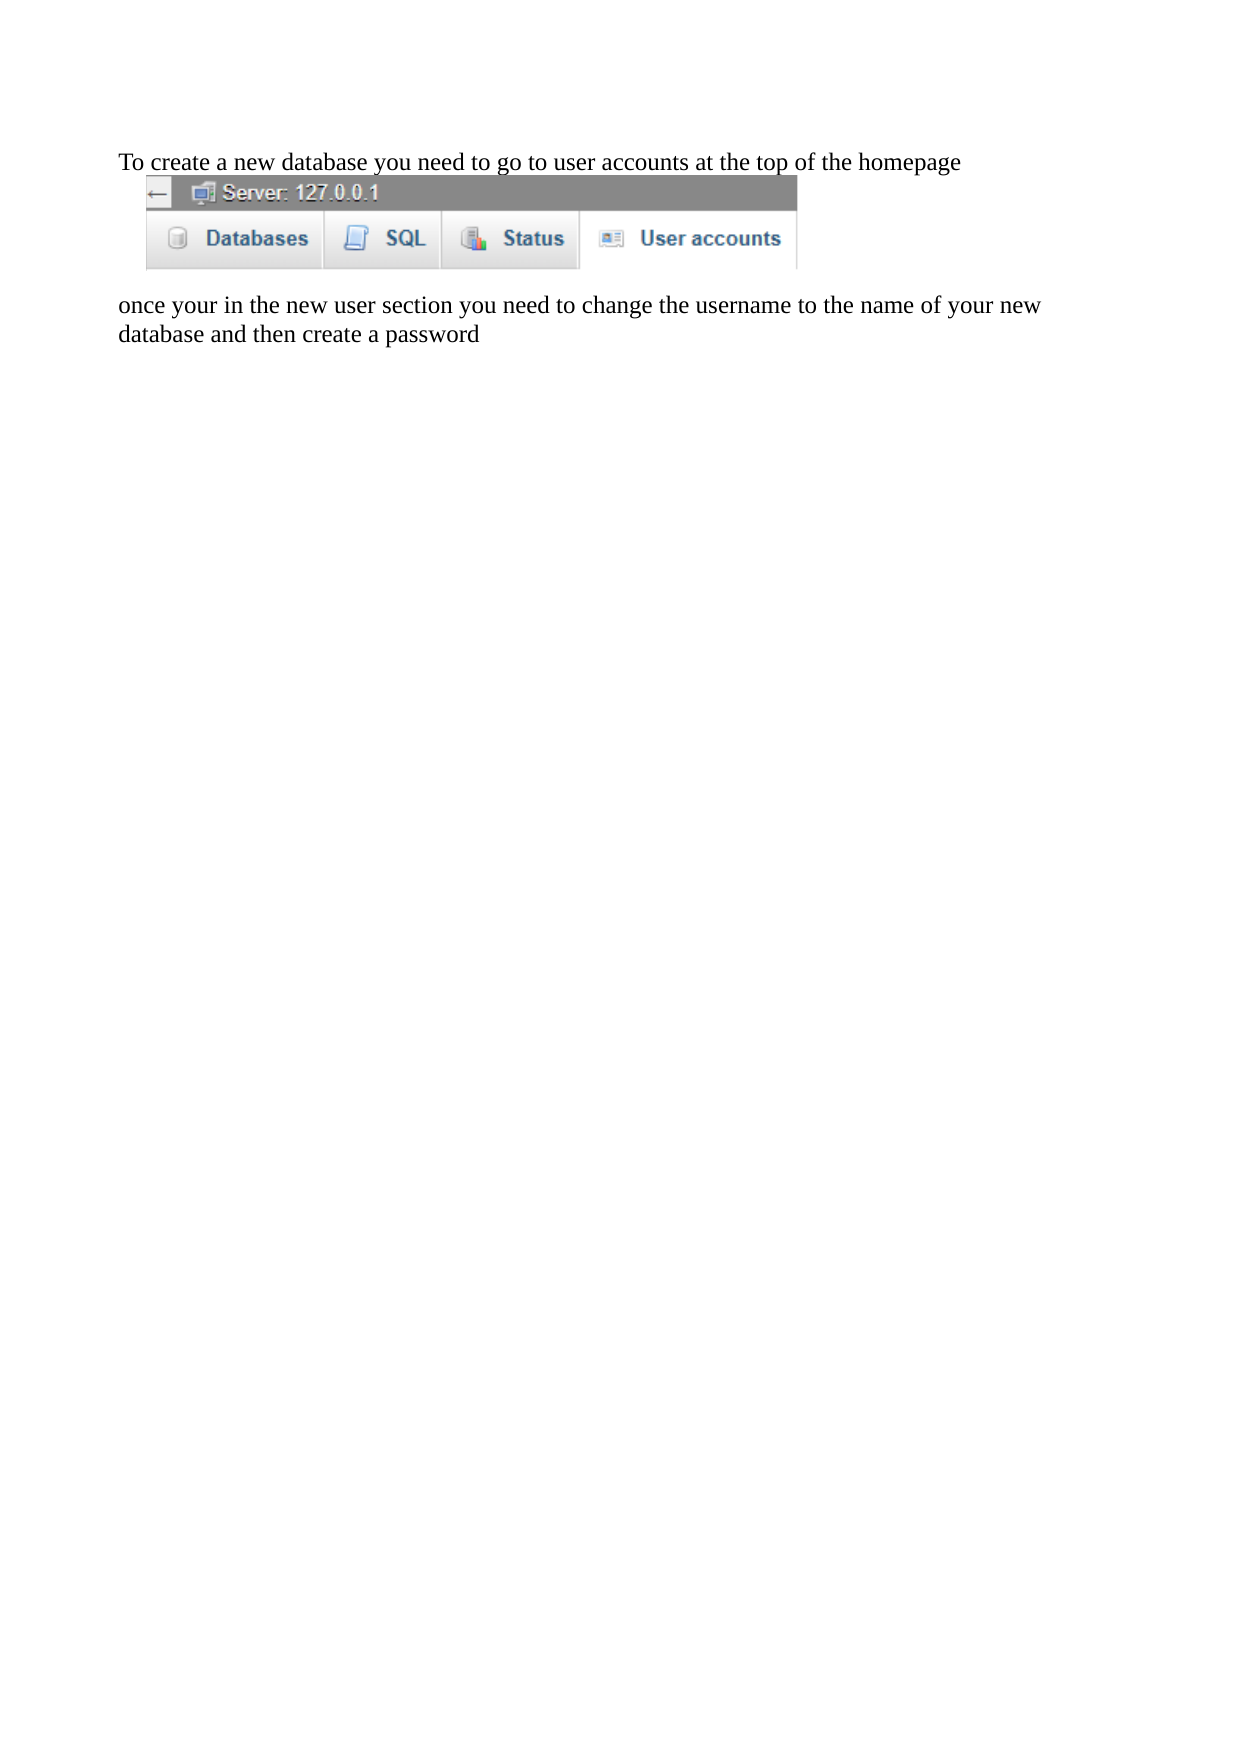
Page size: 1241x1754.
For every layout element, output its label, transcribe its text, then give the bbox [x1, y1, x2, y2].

text once your in the new user section you need to change the username to the name of your new database and then create a password [118, 291, 1122, 348]
picture [146, 175, 798, 271]
text To create a new database you need to go to user accounts at the top of the homepage [118, 147, 1122, 176]
